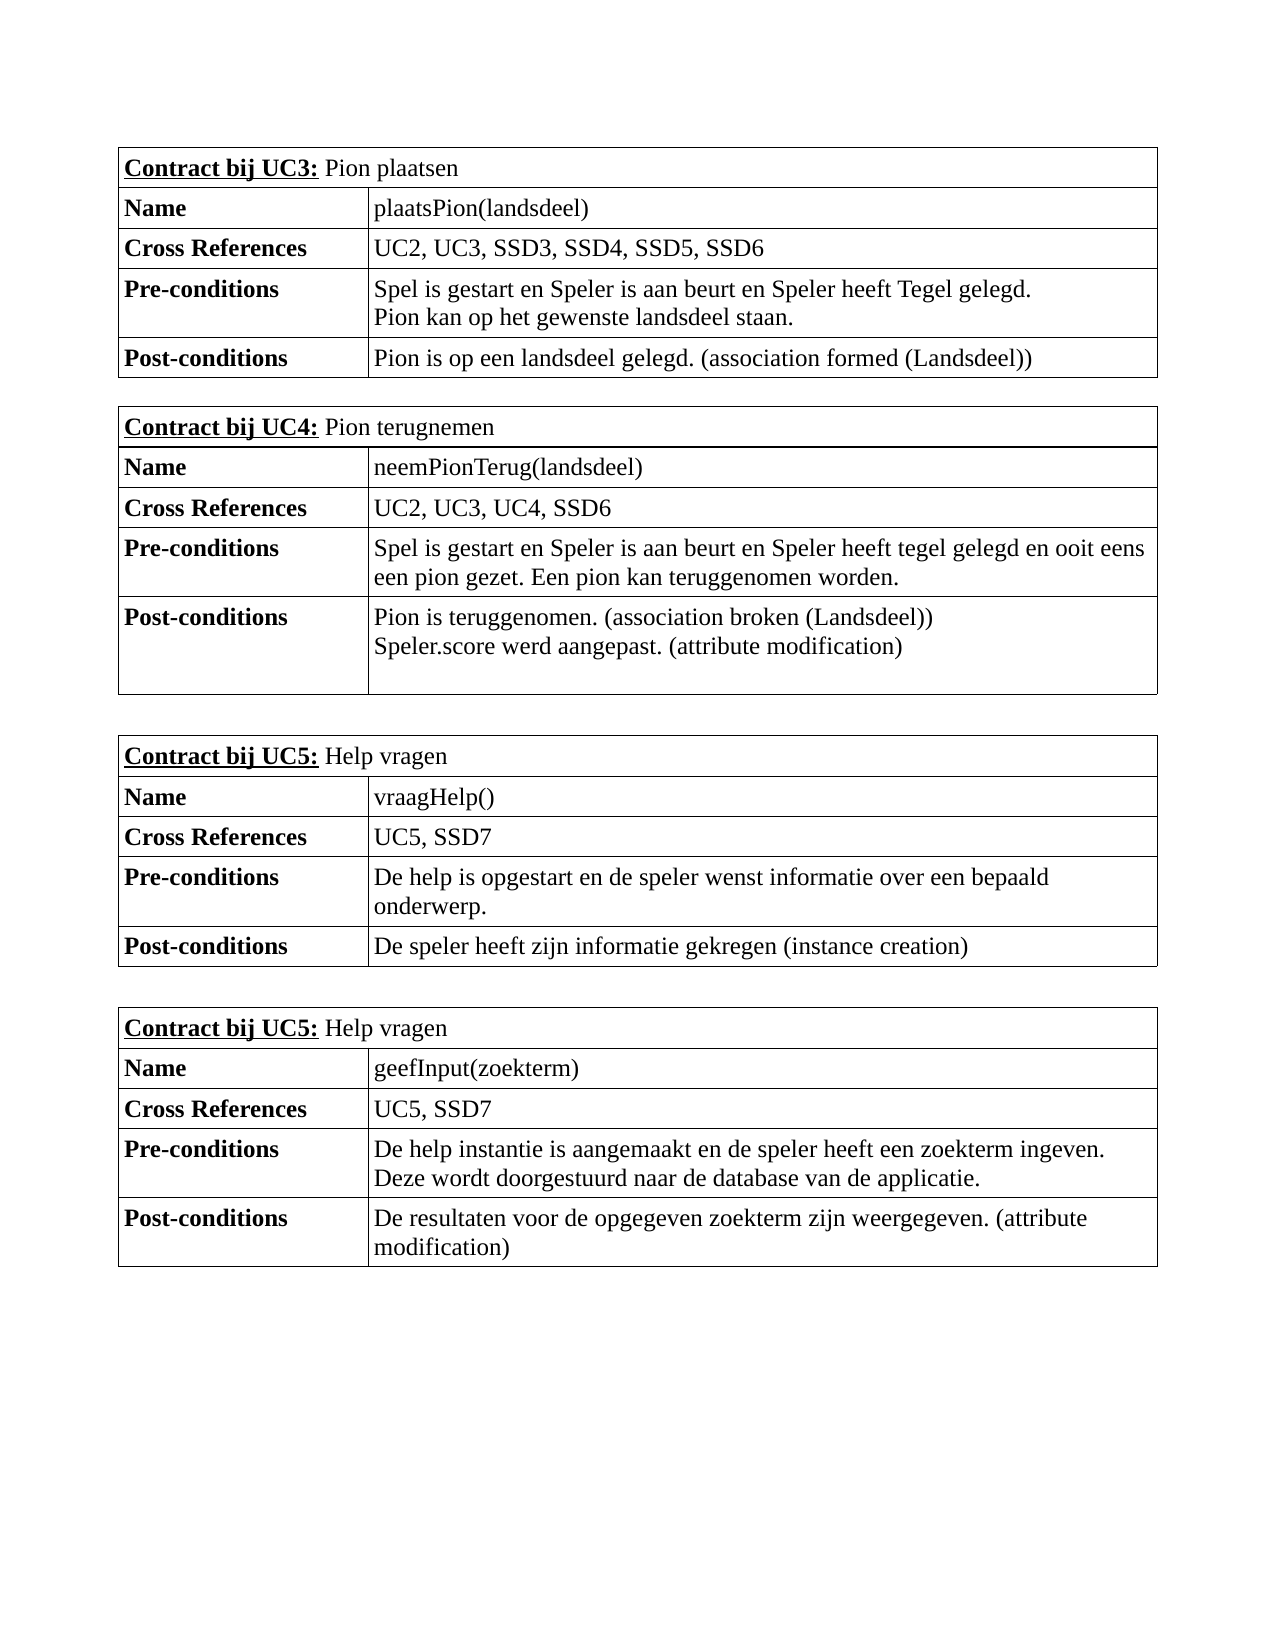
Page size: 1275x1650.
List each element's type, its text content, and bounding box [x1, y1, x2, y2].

table_cell De resultaten voor de opgegeven zoekterm zijn weergegeven. (attribute modification) [369, 1198, 1157, 1266]
table_header vraagHelp() [369, 777, 1157, 816]
table_cell Pion is teruggenomen. (association broken (Landsdeel)) Speler.score werd aangepast. (attribute modification) [369, 597, 1157, 694]
table_cell Cross References [119, 1089, 368, 1128]
table_cell De speler heeft zijn informatie gekregen (instance creation) [369, 927, 1157, 966]
table_cell Post-conditions [119, 1198, 368, 1266]
table_header Name [119, 448, 368, 487]
table_cell Pion is op een landsdeel gelegd. (association formed (Landsdeel)) [369, 338, 1157, 377]
table_cell Cross References [119, 229, 368, 268]
table_cell Pre-conditions [119, 528, 368, 596]
table_cell Spel is gestart en Speler is aan beurt en Speler heeft Tegel gelegd. Pion kan op het gewenste landsdeel staan. [369, 269, 1157, 337]
table_header Contract bij UC4: Pion terugnemen [119, 407, 1157, 446]
table_cell UC2, UC3, SSD3, SSD4, SSD5, SSD6 [369, 229, 1157, 268]
table_cell Cross References [119, 488, 368, 527]
table_header Contract bij UC3: Pion plaatsen [119, 148, 1157, 187]
table_cell Pre-conditions [119, 269, 368, 337]
table_header Name [119, 1049, 368, 1088]
table_cell UC5, SSD7 [369, 1089, 1157, 1128]
table_header Contract bij UC5: Help vragen [119, 736, 1157, 776]
table_cell Pre-conditions [119, 857, 368, 926]
table_cell Cross References [119, 817, 368, 856]
table_cell Post-conditions [119, 597, 368, 694]
table_header plaatsPion(landsdeel) [369, 188, 1157, 228]
table_header Name [119, 777, 368, 816]
table_header Name [119, 188, 368, 228]
table_cell De help is opgestart en de speler wenst informatie over een bepaald onderwerp. [369, 857, 1157, 926]
table_cell Pre-conditions [119, 1129, 368, 1197]
table_header geefInput(zoekterm) [369, 1049, 1157, 1088]
table_cell Post-conditions [119, 927, 368, 966]
table_cell UC5, SSD7 [369, 817, 1157, 856]
table_cell Spel is gestart en Speler is aan beurt en Speler heeft tegel gelegd en ooit eens een pion gezet. Een pion kan teruggenomen worden. [369, 528, 1157, 596]
table_header neemPionTerug(landsdeel) [369, 448, 1157, 487]
table_header Contract bij UC5: Help vragen [119, 1008, 1157, 1047]
table_cell De help instantie is aangemaakt en de speler heeft een zoekterm ingeven. Deze wordt doorgestuurd naar de database van de applicatie. [369, 1129, 1157, 1197]
table_cell UC2, UC3, UC4, SSD6 [369, 488, 1157, 527]
table_cell Post-conditions [119, 338, 368, 377]
